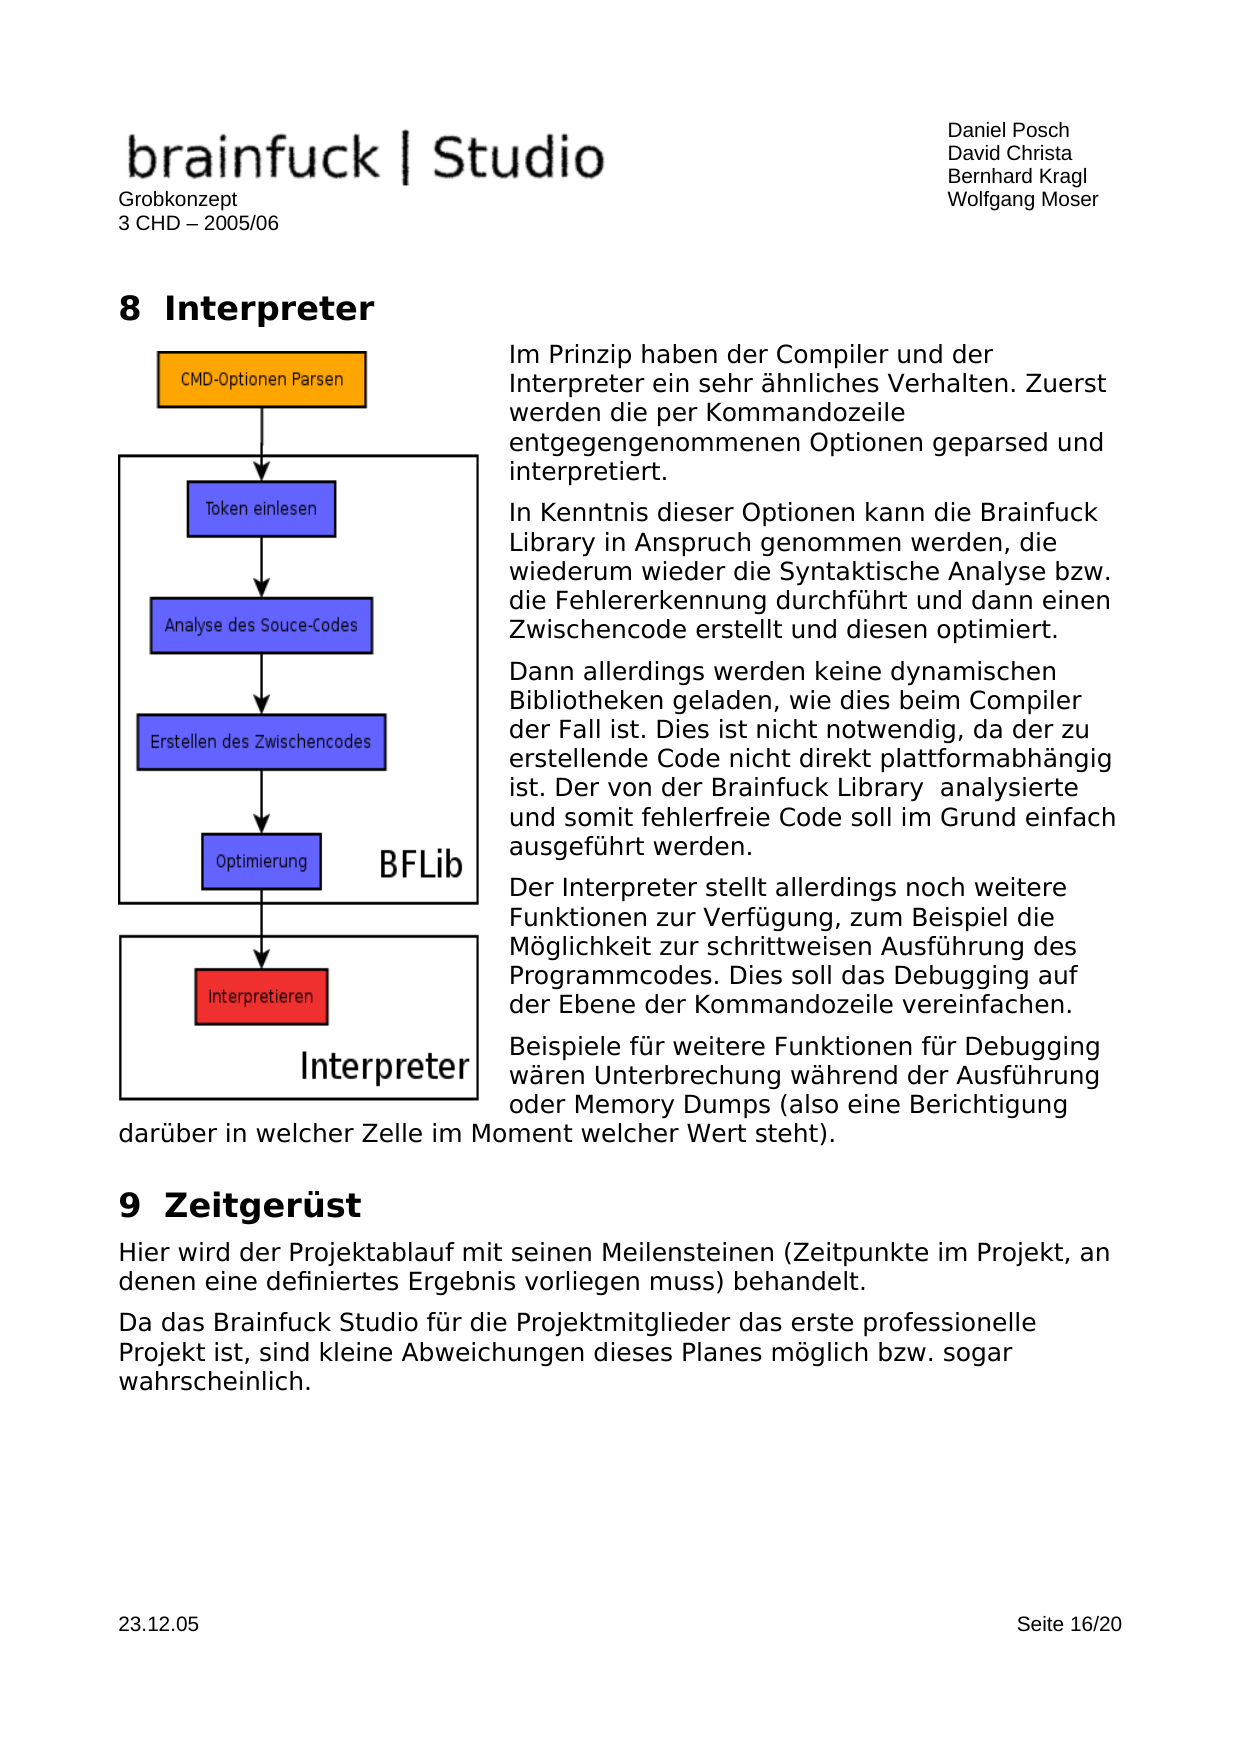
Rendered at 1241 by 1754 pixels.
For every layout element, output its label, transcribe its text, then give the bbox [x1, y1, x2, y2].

text Dann allerdings werden keine dynamischen Bibliotheken geladen, wie dies beim Compiler der Fall ist. Dies ist nicht notwendig, da der zu erstellende Code nicht direkt plattformabhängig ist. Der von der Brainfuck Library analysierte und somit fehlerfreie Code soll im Grund einfach ausgeführt werden. [479, 657, 1122, 861]
text In Kenntnis dieser Optionen kann die Brainfuck Library in Anspruch genommen werden, die wiederum wieder die Syntaktische Analyse bzw. die Fehlererkennung durchführt und dann einen Zwischencode erstellt und diesen optimiert. [479, 499, 1122, 644]
subtitle Zeitgerüst [118, 1186, 1122, 1225]
text Beispiele für weitere Funktionen für Debugging wären Unterbrechung während der Ausführung oder Memory Dumps (also eine Berichtigung darüber in welcher Zelle im Moment welcher Wert steht). [118, 1032, 1122, 1149]
text Hier wird der Projektablauf mit seinen Meilensteinen (Zeitpunkte im Projekt, an denen eine definiertes Ergebnis vorliegen muss) behandelt. [118, 1238, 1122, 1296]
subtitle Interpreter [118, 289, 1122, 328]
picture [118, 118, 609, 187]
text Da das Brainfuck Studio für die Projektmitglieder das erste professionelle Projekt ist, sind kleine Abweichungen dieses Planes möglich bzw. sogar wahrscheinlich. [118, 1308, 1122, 1396]
picture [118, 351, 479, 1105]
text Im Prinzip haben der Compiler und der Interpreter ein sehr ähnliches Verhalten. Zuerst werden die per Kommandozeile entgegengenommenen Optionen geparsed und interpretiert. [118, 340, 1122, 486]
text Der Interpreter stellt allerdings noch weitere Funktionen zur Verfügung, zum Beispiel die Möglichkeit zur schrittweisen Ausführung des Programmcodes. Dies soll das Debugging auf der Ebene der Kommandozeile vereinfachen. [479, 874, 1122, 1019]
